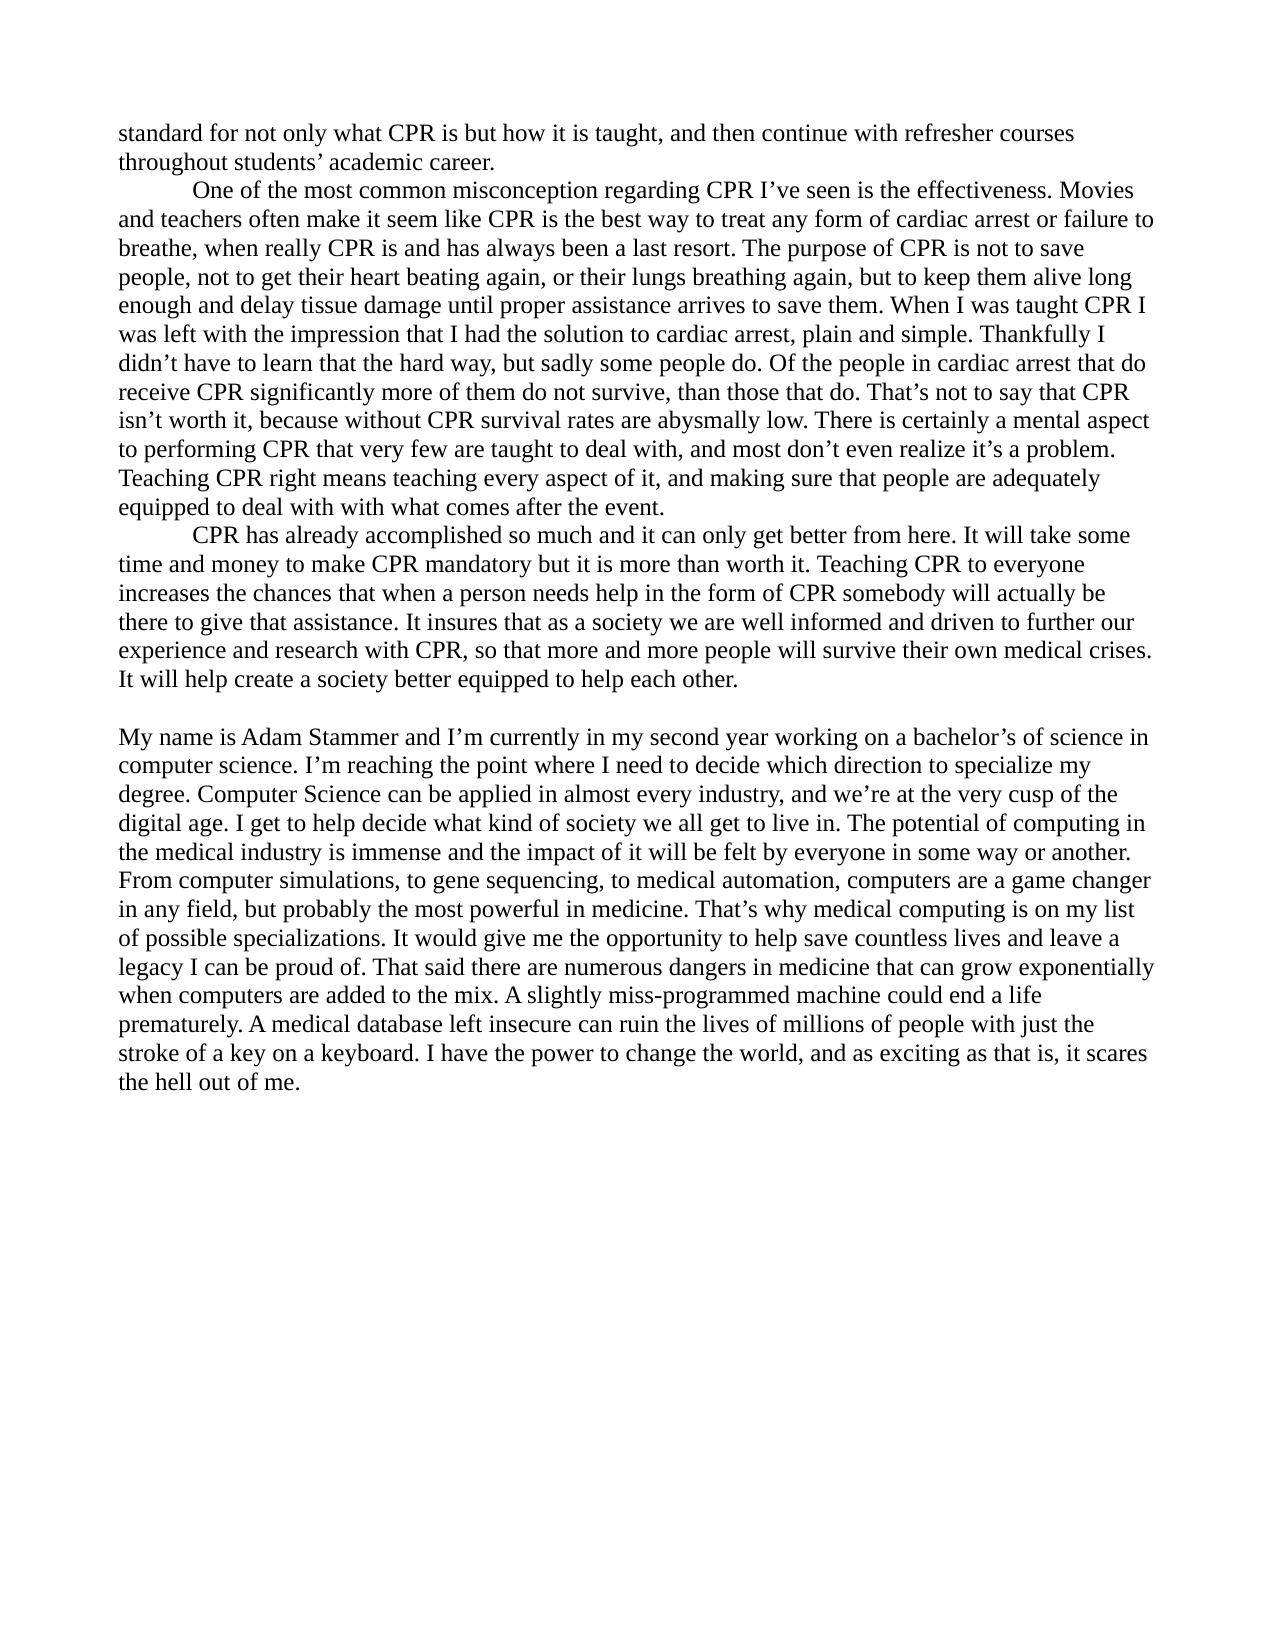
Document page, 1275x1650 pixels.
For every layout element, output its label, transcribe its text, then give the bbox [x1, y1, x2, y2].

text One of the most common misconception regarding CPR I’ve seen is the effectiveness. Movies and teachers often make it seem like CPR is the best way to treat any form of cardiac arrest or failure to breathe, when really CPR is and has always been a last resort. The purpose of CPR is not to save people, not to get their heart beating again, or their lungs breathing again, but to keep them alive long enough and delay tissue damage until proper assistance arrives to save them. When I was taught CPR I was left with the impression that I had the solution to cardiac arrest, plain and simple. Thankfully I didn’t have to learn that the hard way, but sadly some people do. Of the people in cardiac arrest that do receive CPR significantly more of them do not survive, than those that do. That’s not to say that CPR isn’t worth it, because without CPR survival rates are abysmally low. There is certainly a mental aspect to performing CPR that very few are taught to deal with, and most don’t even realize it’s a problem. Teaching CPR right means teaching every aspect of it, and making sure that people are adequately equipped to deal with with what comes after the event. [118, 176, 1157, 521]
text CPR has already accomplished so much and it can only get better from here. It will take some time and money to make CPR mandatory but it is more than worth it. Teaching CPR to everyone increases the chances that when a person needs help in the form of CPR somebody will actually be there to give that assistance. It insures that as a society we are well informed and driven to further our experience and research with CPR, so that more and more people will survive their own medical crises. It will help create a society better equipped to help each other. [118, 521, 1157, 693]
text My name is Adam Stammer and I’m currently in my second year working on a bachelor’s of science in computer science. I’m reaching the point where I need to decide which direction to specialize my degree. Computer Science can be applied in almost every industry, and we’re at the very cusp of the digital age. I get to help decide what kind of society we all get to live in. The potential of computing in the medical industry is immense and the impact of it will be felt by everyone in some way or another. From computer simulations, to gene sequencing, to medical automation, computers are a game changer in any field, but probably the most powerful in medicine. That’s why medical computing is on my list of possible specializations. It would give me the opportunity to help save countless lives and leave a legacy I can be proud of. That said there are numerous dangers in medicine that can grow exponentially when computers are added to the mix. A slightly miss-programmed machine could end a life prematurely. A medical database left insecure can ruin the lives of millions of people with just the stroke of a key on a keyboard. I have the power to change the world, and as exciting as that is, it scares the hell out of me. [118, 722, 1157, 1096]
text standard for not only what CPR is but how it is taught, and then continue with refresher courses throughout students’ academic career. [118, 118, 1157, 176]
